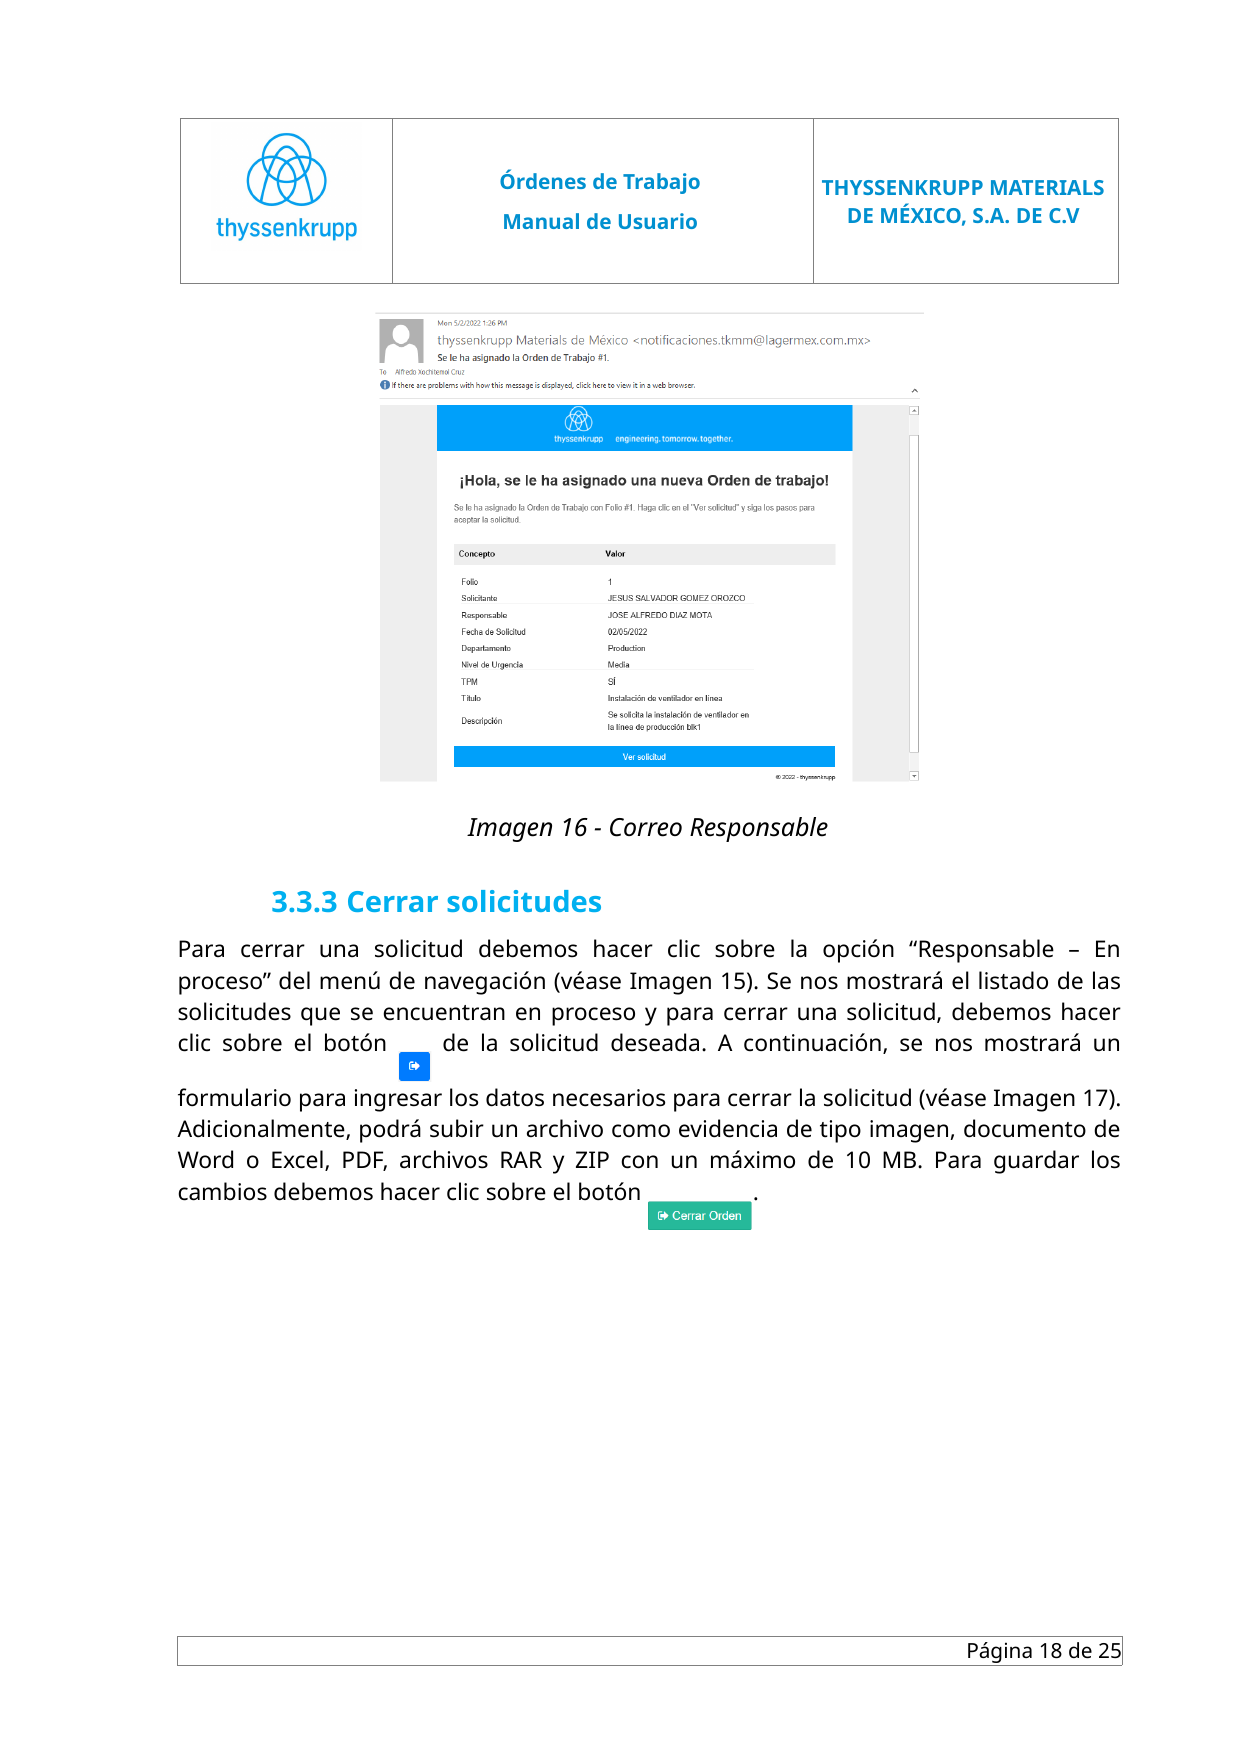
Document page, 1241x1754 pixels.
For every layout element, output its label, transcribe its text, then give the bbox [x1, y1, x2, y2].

subtitle Cerrar solicitudes [271, 881, 1122, 921]
text Para cerrar una solicitud debemos hacer clic sobre la opción “Responsable – En proceso” del menú de navegación (véase Imagen 15). Se nos mostrará el listado de las solicitudes que se encuentran en proceso y para cerrar una solicitud, debemos hacer clic sobre el botón de la solicitud deseada. A continuación, se nos mostrará un formulario para ingresar los datos necesarios para cerrar la solicitud (véase Imagen 17). Adicionalmente, podrá subir un archivo como evidencia de tipo imagen, documento de Word o Excel, PDF, archivos RAR y ZIP con un máximo de 10 MB. Para guardar los cambios debemos hacer clic sobre el botón . [177, 933, 1122, 1232]
text Imagen 16 - Correo Responsable [177, 810, 1122, 844]
